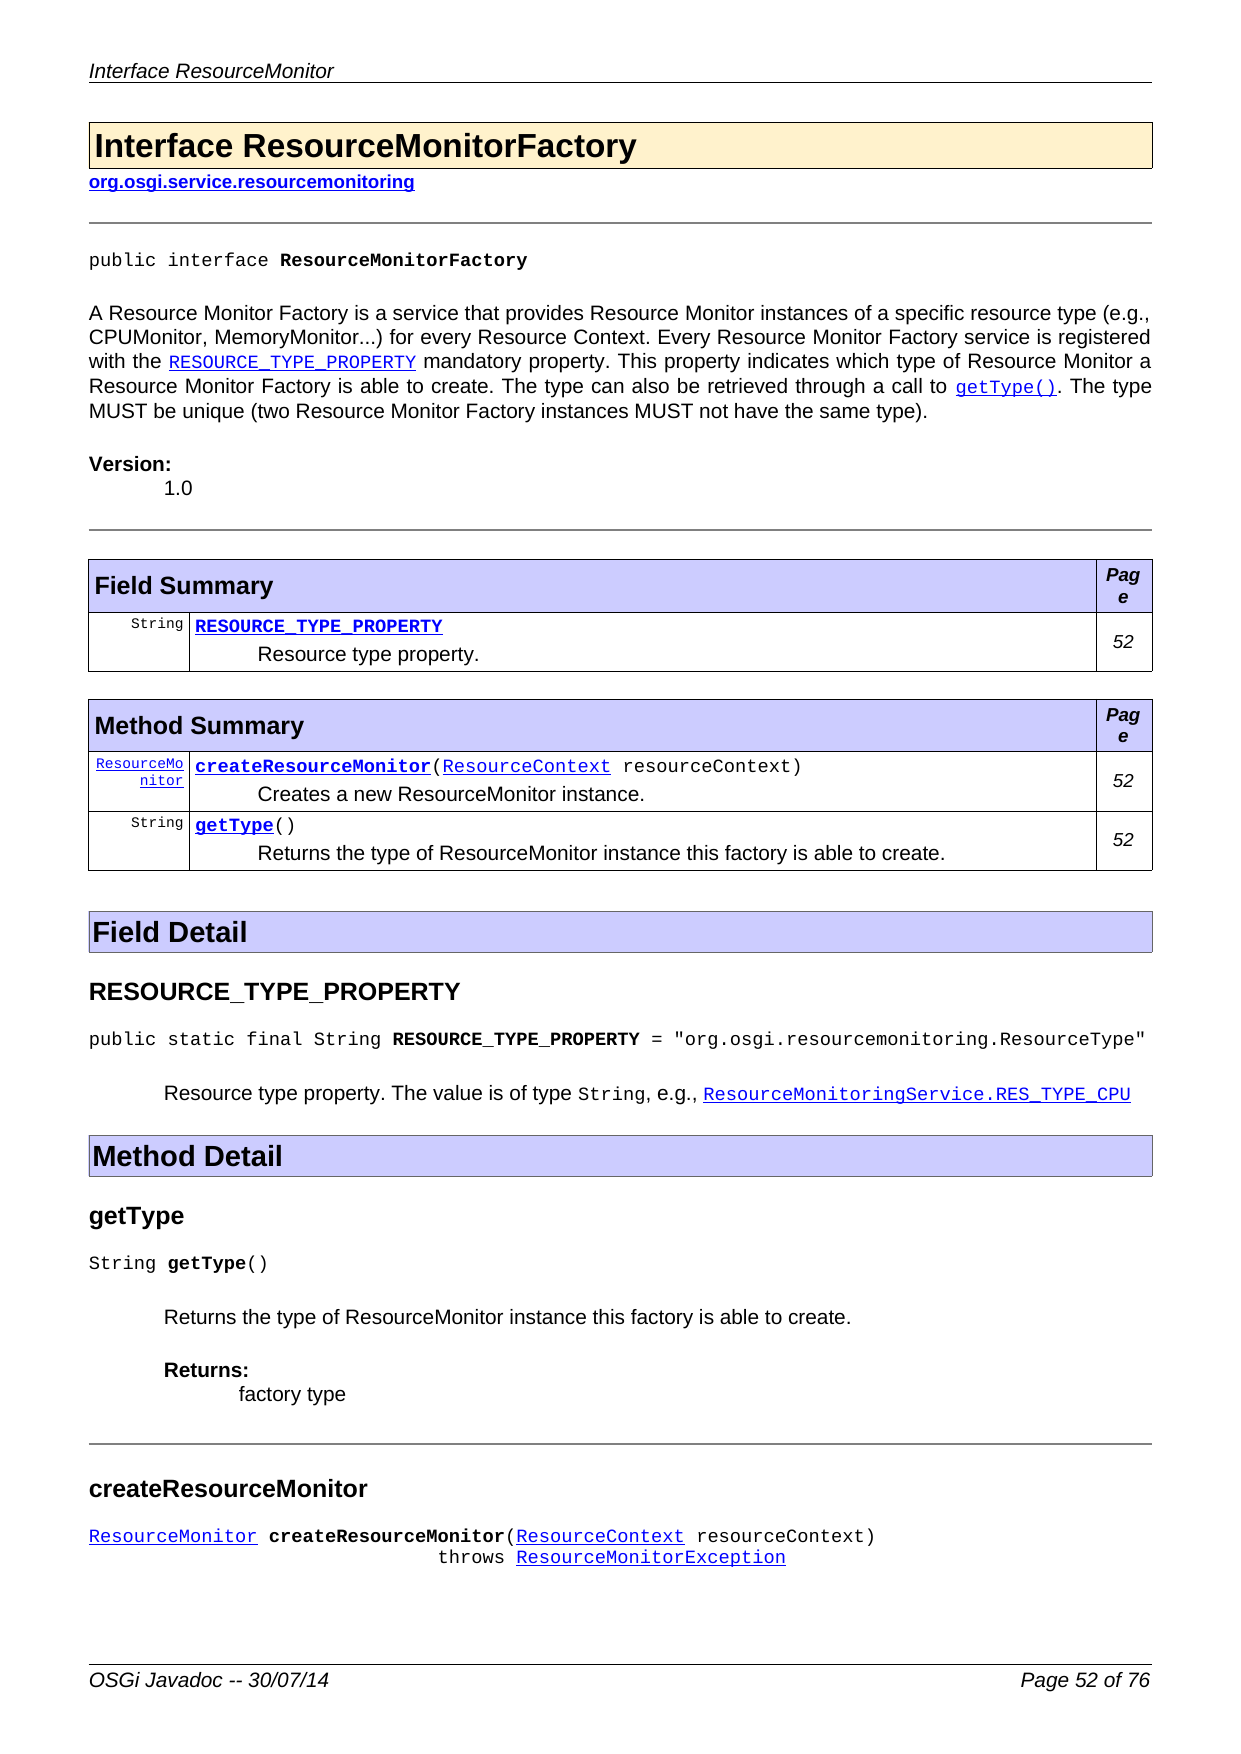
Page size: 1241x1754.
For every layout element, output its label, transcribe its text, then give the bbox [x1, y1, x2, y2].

table_cell RESOURCE_TYPE_PROPERTY Resource type property. [190, 613, 1096, 671]
table_header Page [1097, 700, 1152, 751]
subtitle createResourceMonitor [88, 1474, 1152, 1502]
table_cell ResourceMonitor [89, 752, 189, 811]
text org.osgi.service.resourcemonitoring [88, 171, 1152, 193]
text factory type [238, 1382, 1152, 1406]
table_header Method Summary [89, 700, 1096, 751]
text String getType() [88, 1254, 1152, 1275]
text Returns the type of ResourceMonitor instance this factory is able to create. [163, 1304, 1152, 1328]
text A Resource Monitor Factory is a service that provides Resource Monitor instances of a specific resource type (e.g., CPUMonitor, MemoryMonitor...) for every Resource Context. Every Resource Monitor Factory service is registered with the RESOURCE_TYPE_PROPERTY mandatory property. This property indicates which type of Resource Monitor a Resource Monitor Factory is able to create. The type can also be retrieved through a call to getType(). The type MUST be unique (two Resource Monitor Factory instances MUST not have the same type). [88, 301, 1152, 423]
subtitle Method Detail [90, 1136, 1152, 1176]
text ResourceMonitor createResourceMonitor(ResourceContext resourceContext) throws ResourceMonitorException [88, 1527, 1152, 1569]
text Version: [88, 452, 1152, 476]
table_cell createResourceMonitor(ResourceContext resourceContext) Creates a new ResourceMonitor instance. [190, 752, 1096, 811]
subtitle Interface ResourceMonitorFactory [90, 123, 1152, 168]
text Returns: [163, 1358, 1152, 1382]
table_cell getType() Returns the type of ResourceMonitor instance this factory is able to create. [190, 812, 1096, 869]
table_cell 52 [1097, 613, 1152, 671]
subtitle RESOURCE_TYPE_PROPERTY [88, 977, 1152, 1006]
table_header Field Summary [89, 560, 1096, 612]
text 1.0 [163, 476, 1152, 500]
table_cell String [89, 613, 189, 671]
table_cell 52 [1097, 812, 1152, 869]
table_cell String [89, 812, 189, 869]
text Resource type property. The value is of type String, e.g., ResourceMonitoringService.RES_TYPE_CPU [163, 1081, 1152, 1106]
table_header Page [1097, 560, 1152, 612]
table_cell 52 [1097, 752, 1152, 811]
subtitle getType [88, 1201, 1152, 1230]
text public interface ResourceMonitorFactory [88, 250, 1152, 272]
subtitle Field Detail [90, 912, 1152, 952]
text public static final String RESOURCE_TYPE_PROPERTY = "org.osgi.resourcemonitoring.ResourceType" [88, 1030, 1152, 1051]
